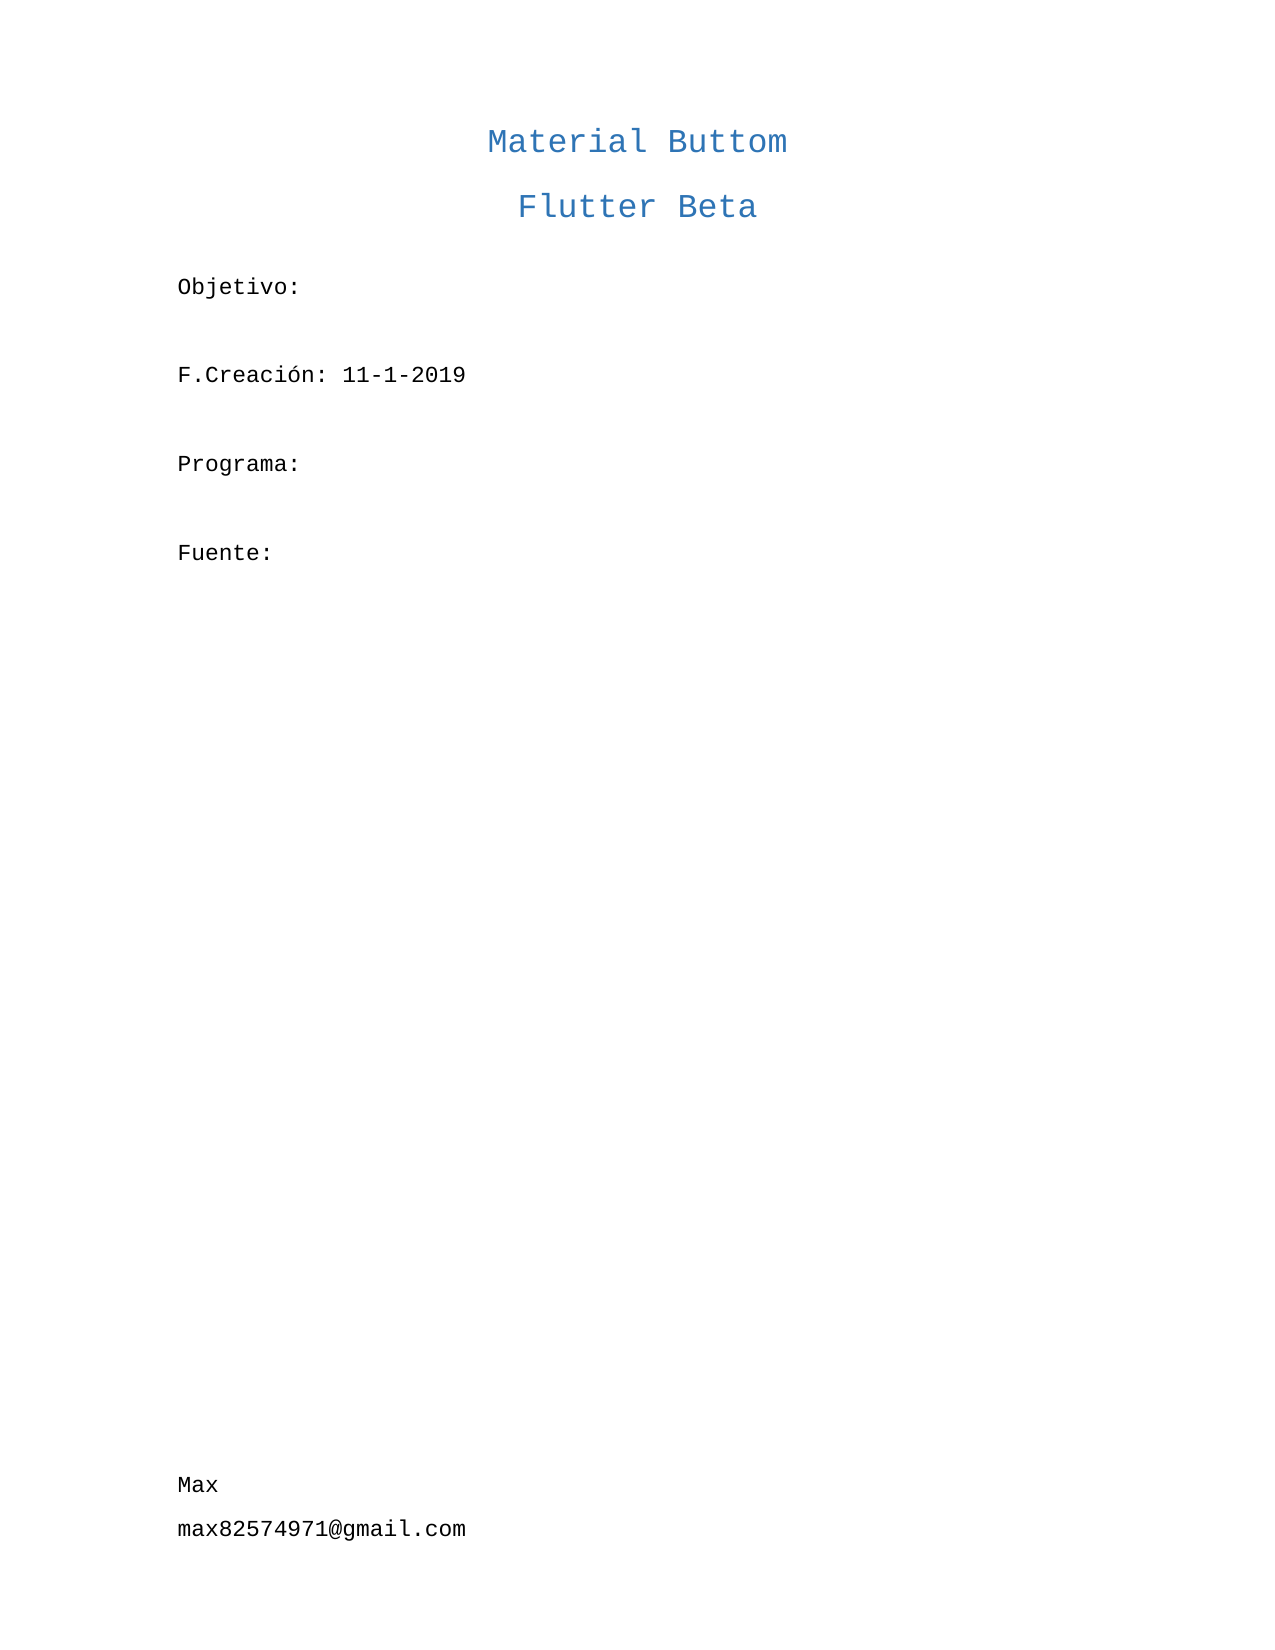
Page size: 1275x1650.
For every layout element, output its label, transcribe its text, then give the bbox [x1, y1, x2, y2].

text Objetivo: [177, 275, 1098, 301]
text Programa: [177, 452, 1098, 478]
text F.Creación: 11-1-2019 [177, 364, 1098, 390]
text Fuente: [177, 541, 1098, 567]
text Max [177, 1473, 1098, 1499]
subtitle Flutter Beta [177, 190, 1098, 228]
text max82574971@gmail.com [177, 1517, 1098, 1543]
subtitle Material Buttom [177, 125, 1098, 163]
